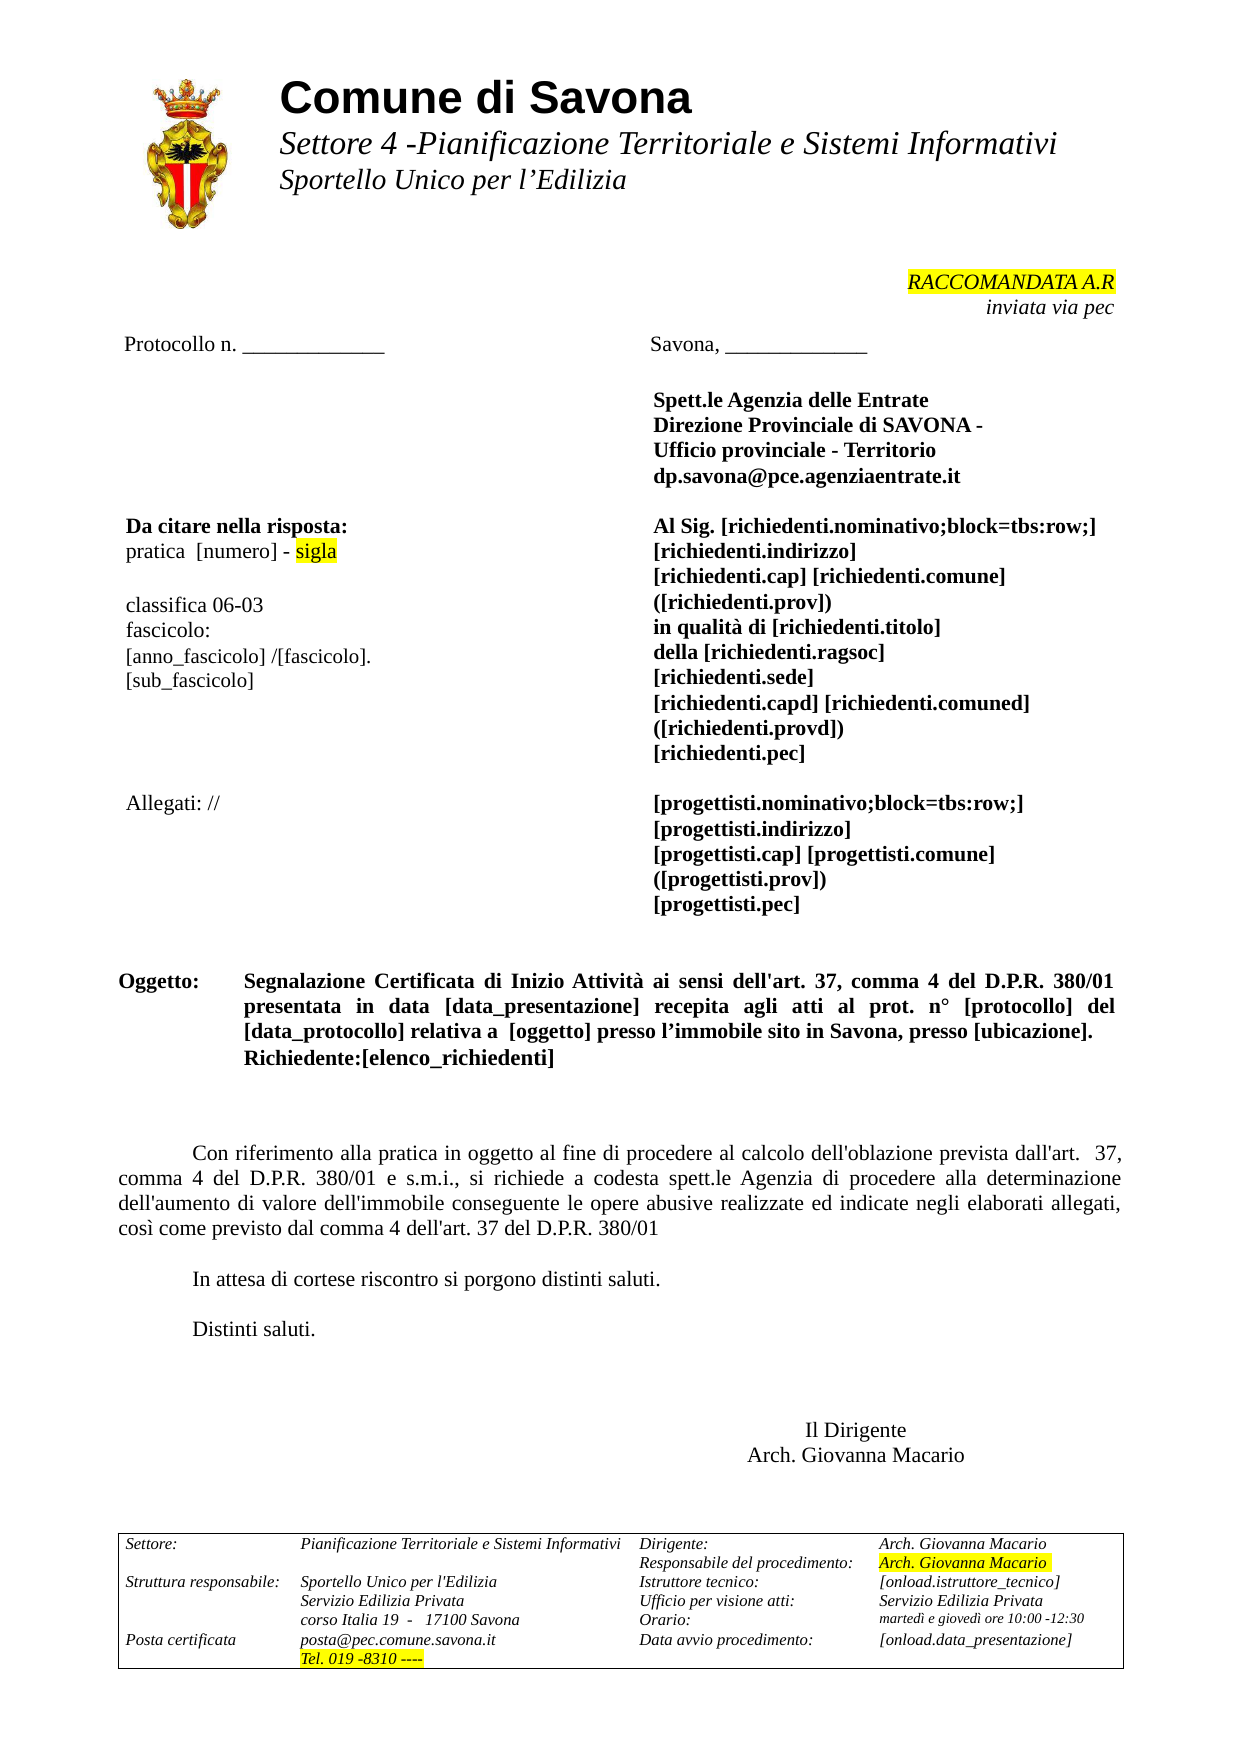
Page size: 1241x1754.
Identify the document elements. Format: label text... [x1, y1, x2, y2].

table_header Spett.le Agenzia delle Entrate Direzione Provinciale di SAVONA - Ufficio provinciale - Territorio dp.savona@pce.agenziaentrate.it [646, 387, 1119, 513]
table_cell [progettisti.nominativo;block=tbs:row;] [progettisti.indirizzo] [progettisti.cap] [progettisti.comune] ([progettisti.prov]) [progettisti.pec] [646, 790, 1119, 943]
picture [125, 79, 249, 229]
table_cell [451, 513, 646, 790]
text Distinti saluti. [118, 1316, 1122, 1341]
table_header [118, 263, 644, 325]
table_cell Allegati: // [118, 790, 451, 943]
table_cell Protocollo n. _____________ [118, 325, 644, 362]
table_cell [111, 1417, 582, 1467]
table_header [582, 1392, 1129, 1417]
table_cell Il Dirigente Arch. Giovanna Macario [582, 1417, 1129, 1467]
table_header [451, 387, 646, 513]
table_header Segnalazione Certificata di Inizio Attività ai sensi dell'art. 37, comma 4 del D.P.R. 380/01 presentata in data [data_presentazione] recepita agli atti al prot. n° [protocollo] del [data_protocollo] relativa a [oggetto] presso l’immobile sito in Savona, presso [ubicazione]. Richiedente:[elenco_richiedenti] [236, 968, 1123, 1070]
table_header RACCOMANDATA A.R inviata via pec [644, 263, 1122, 325]
table_cell Savona, _____________ [644, 325, 1122, 362]
table_cell [451, 790, 646, 943]
text Con riferimento alla pratica in oggetto al fine di procedere al calcolo dell'oblazione prevista dall'art. 37, comma 4 del D.P.R. 380/01 e s.m.i., si richiede a codesta spett.le Agenzia di procedere alla determinazione dell'aumento di valore dell'immobile conseguente le opere abusive realizzate ed indicate negli elaborati allegati, così come previsto dal comma 4 dell'art. 37 del D.P.R. 380/01 [118, 1139, 1122, 1240]
table_header [118, 387, 451, 513]
table_header [111, 1392, 582, 1417]
text In attesa di cortese riscontro si porgono distinti saluti. [118, 1266, 1122, 1291]
table_cell Al Sig. [richiedenti.nominativo;block=tbs:row;] [richiedenti.indirizzo] [richiedenti.cap] [richiedenti.comune] ([richiedenti.prov]) in qualità di [richiedenti.titolo] della [richiedenti.ragsoc] [richiedenti.sede] [richiedenti.capd] [richiedenti.comuned] ([richiedenti.provd]) [richiedenti.pec] [646, 513, 1119, 790]
table_header Oggetto: [111, 968, 236, 1070]
table_cell Da citare nella risposta: pratica [numero] - sigla classifica 06-03 fascicolo: [anno_fascicolo] /[fascicolo].[sub_fascicolo] [118, 513, 451, 790]
